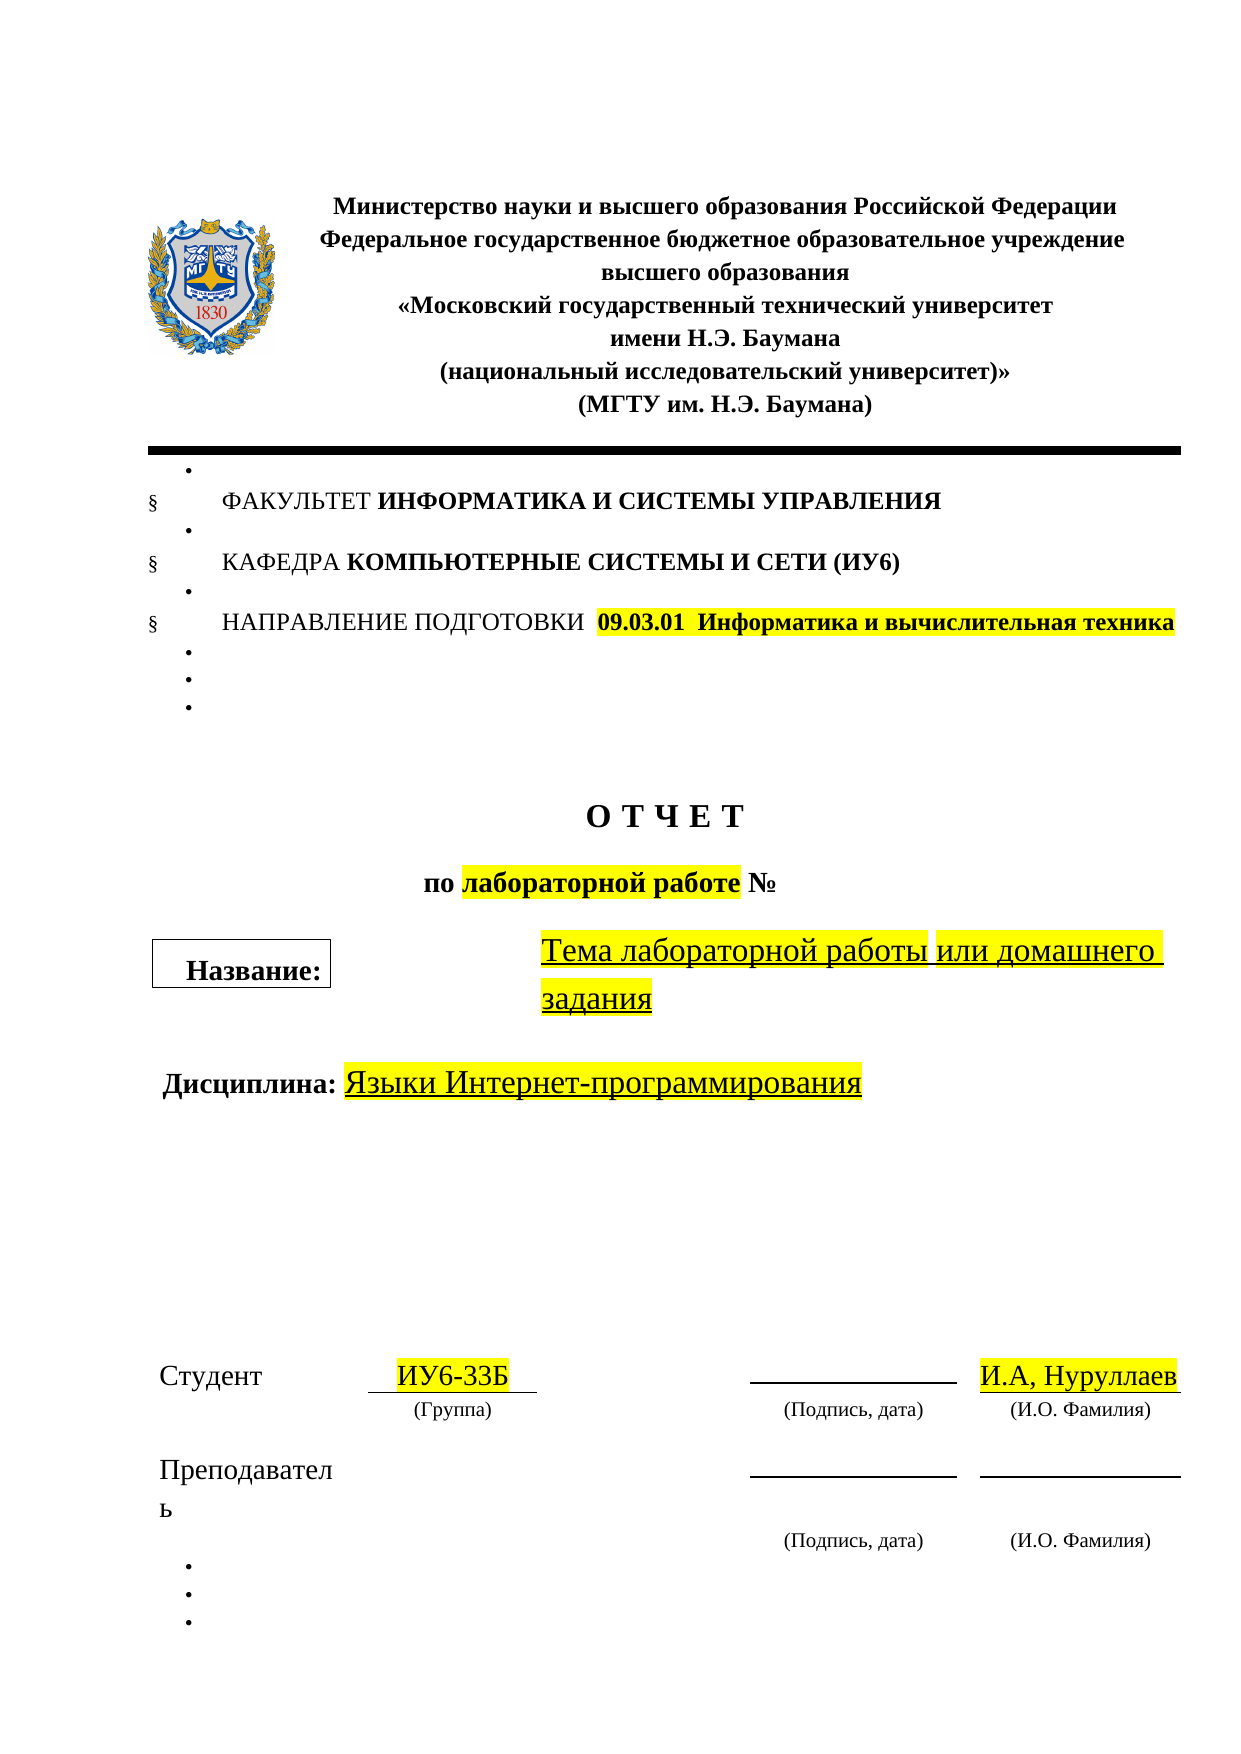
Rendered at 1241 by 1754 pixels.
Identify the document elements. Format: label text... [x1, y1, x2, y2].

table_cell [738, 1425, 968, 1452]
table_cell [969, 1425, 1192, 1452]
subtitle ФАКУЛЬТЕТ Информатика и системы управления [148, 486, 1181, 515]
table_cell [148, 1528, 357, 1555]
table_cell [148, 1397, 357, 1424]
subtitle КАФЕДРА Компьютерные системы и сети (ИУ6) [148, 547, 1181, 576]
table_header И.А, Нуруллаев [969, 1358, 1192, 1397]
table_header по лабораторной работе № [384, 865, 796, 902]
subtitle Тема лабораторной работы или домашнего задания [340, 930, 1181, 1016]
subtitle Отчет [148, 796, 1181, 834]
table_header ИУ6-33Б [357, 1358, 548, 1397]
table_cell [548, 1425, 738, 1452]
table_cell [357, 1528, 548, 1555]
table_header Министерство науки и высшего образования Российской Федерации Федеральное государственное бюджетное образовательное учреждение высшего образования «Московский государственный технический университет имени Н.Э. Баумана (национальный исследовательский университет)» (МГТУ им. Н.Э. Баумана) [284, 191, 1166, 422]
table_cell (Группа) [357, 1397, 548, 1424]
table_cell (И.О. Фамилия) [969, 1528, 1192, 1555]
table_cell [969, 1452, 1192, 1528]
table_cell [148, 1425, 357, 1452]
table_cell (И.О. Фамилия) [969, 1397, 1192, 1424]
table_header [796, 865, 871, 902]
table_cell [357, 1452, 548, 1528]
table_cell Преподаватель [148, 1452, 357, 1528]
subtitle НАПРАВЛЕНИЕ ПОДГОТОВКИ 09.03.01 Информатика и вычислительная техника [148, 607, 1181, 636]
table_header [738, 1358, 968, 1397]
table_header [136, 191, 284, 422]
table_header [548, 1358, 738, 1397]
table_cell [357, 1425, 548, 1452]
table_cell [548, 1528, 738, 1555]
table_header Студент [148, 1358, 357, 1397]
table_cell (Подпись, дата) [738, 1528, 968, 1555]
table_cell [738, 1452, 968, 1528]
table_cell [548, 1452, 738, 1528]
subtitle Дисциплина: Языки Интернет-программирования [162, 1062, 1181, 1100]
picture [147, 218, 276, 355]
table_cell [548, 1397, 738, 1424]
table_cell (Подпись, дата) [738, 1397, 968, 1424]
